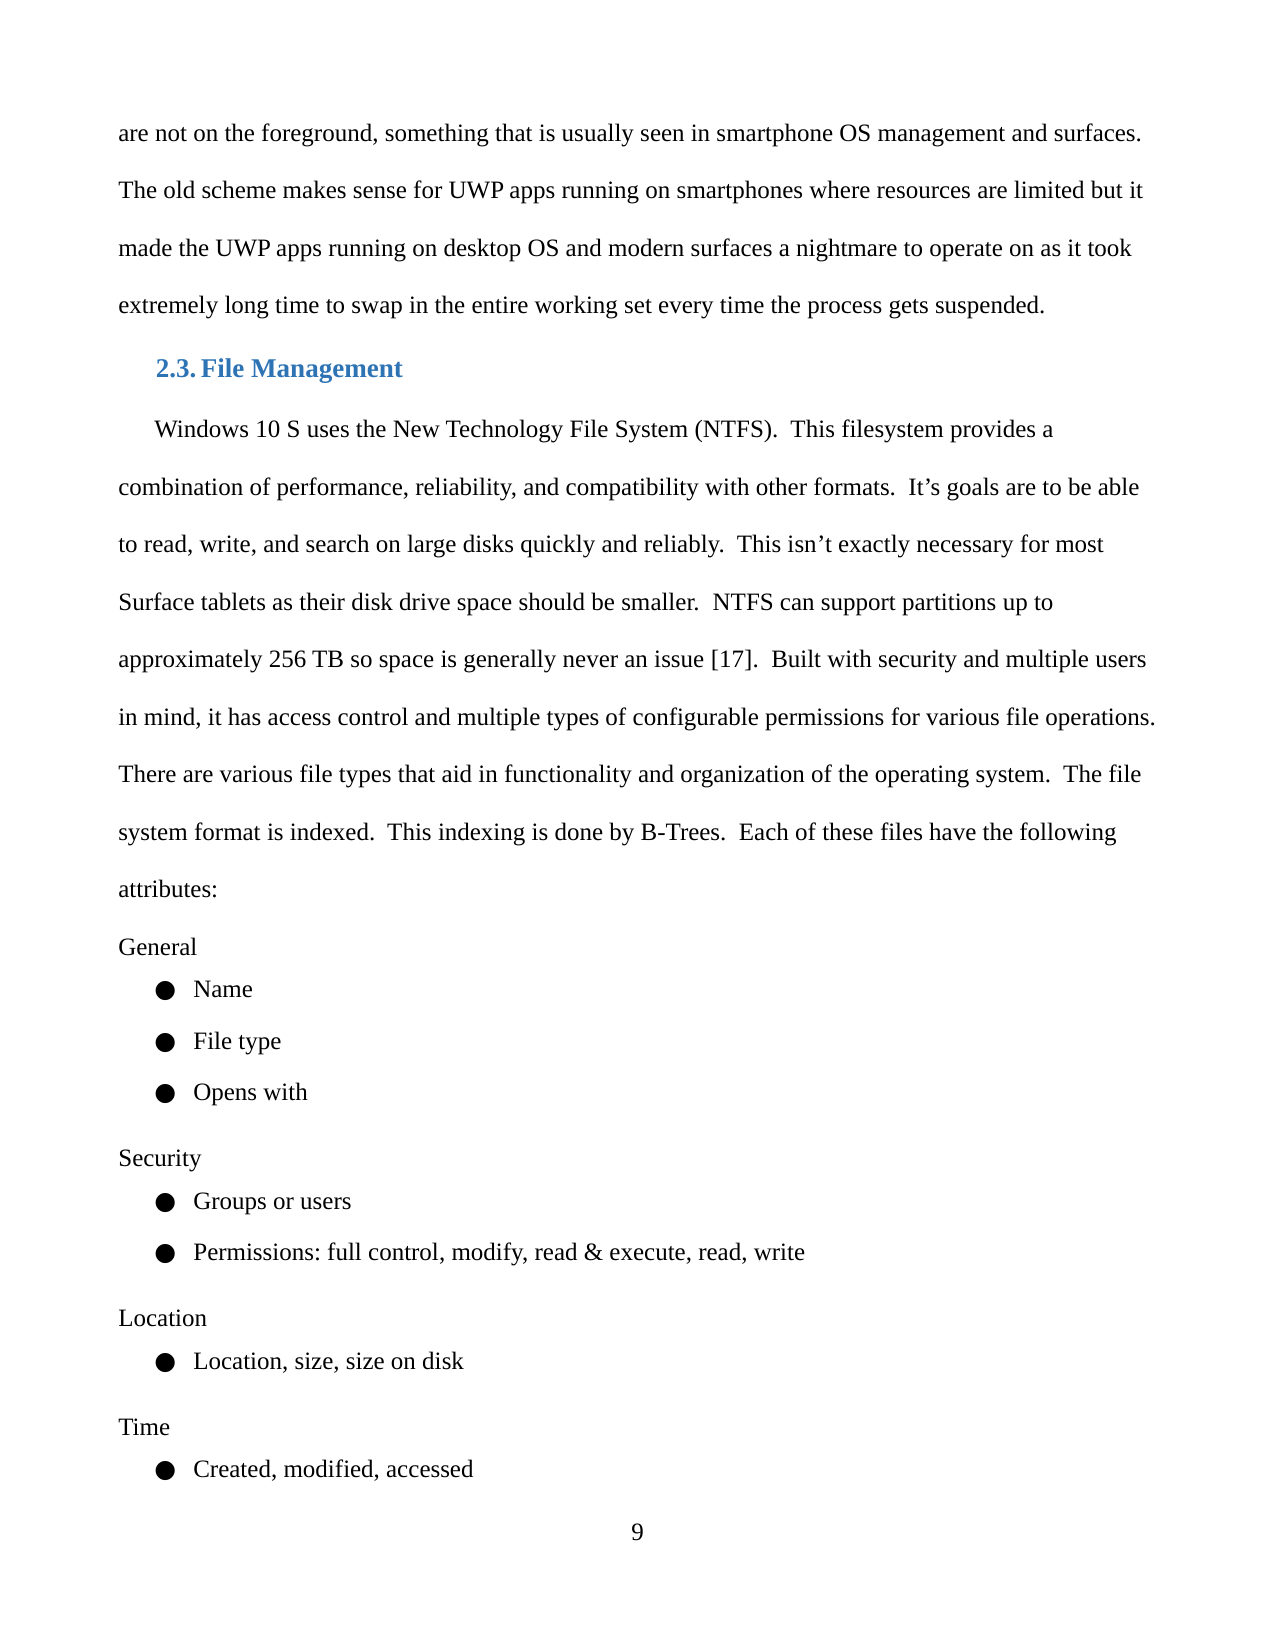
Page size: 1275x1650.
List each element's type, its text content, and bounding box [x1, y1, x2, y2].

text Time [118, 1412, 1157, 1441]
text Windows 10 S uses the New Technology File System (NTFS). This filesystem provides a combination of performance, reliability, and compatibility with other formats. It’s goals are to be able to read, write, and search on large disks quickly and reliably. This isn’t exactly necessary for most Surface tablets as their disk drive space should be smaller. NTFS can support partitions up to approximately 256 TB so space is generally never an issue [17]. Built with security and multiple users in mind, it has access control and multiple types of configurable permissions for various file operations. There are various file types that aid in functionality and organization of the operating system. The file system format is indexed. This indexing is done by B-Trees. Each of these files have the following attributes: [118, 414, 1157, 903]
list Location, size, size on disk [118, 1332, 1157, 1383]
text Location [118, 1303, 1157, 1332]
list Name [118, 961, 1157, 1012]
text Security [118, 1143, 1157, 1172]
subtitle File Management [156, 352, 1157, 383]
list Opens with [118, 1063, 1157, 1114]
list Permissions: full control, modify, read & execute, read, write [118, 1223, 1157, 1274]
list Created, modified, accessed [118, 1441, 1157, 1492]
text are not on the foreground, something that is usually seen in smartphone OS management and surfaces. The old scheme makes sense for UWP apps running on smartphones where resources are limited but it made the UWP apps running on desktop OS and modern surfaces a nightmare to operate on as it took extremely long time to swap in the entire working set every time the process gets suspended. [118, 118, 1157, 319]
list File type [118, 1012, 1157, 1063]
text General [118, 932, 1157, 961]
list Groups or users [118, 1172, 1157, 1223]
